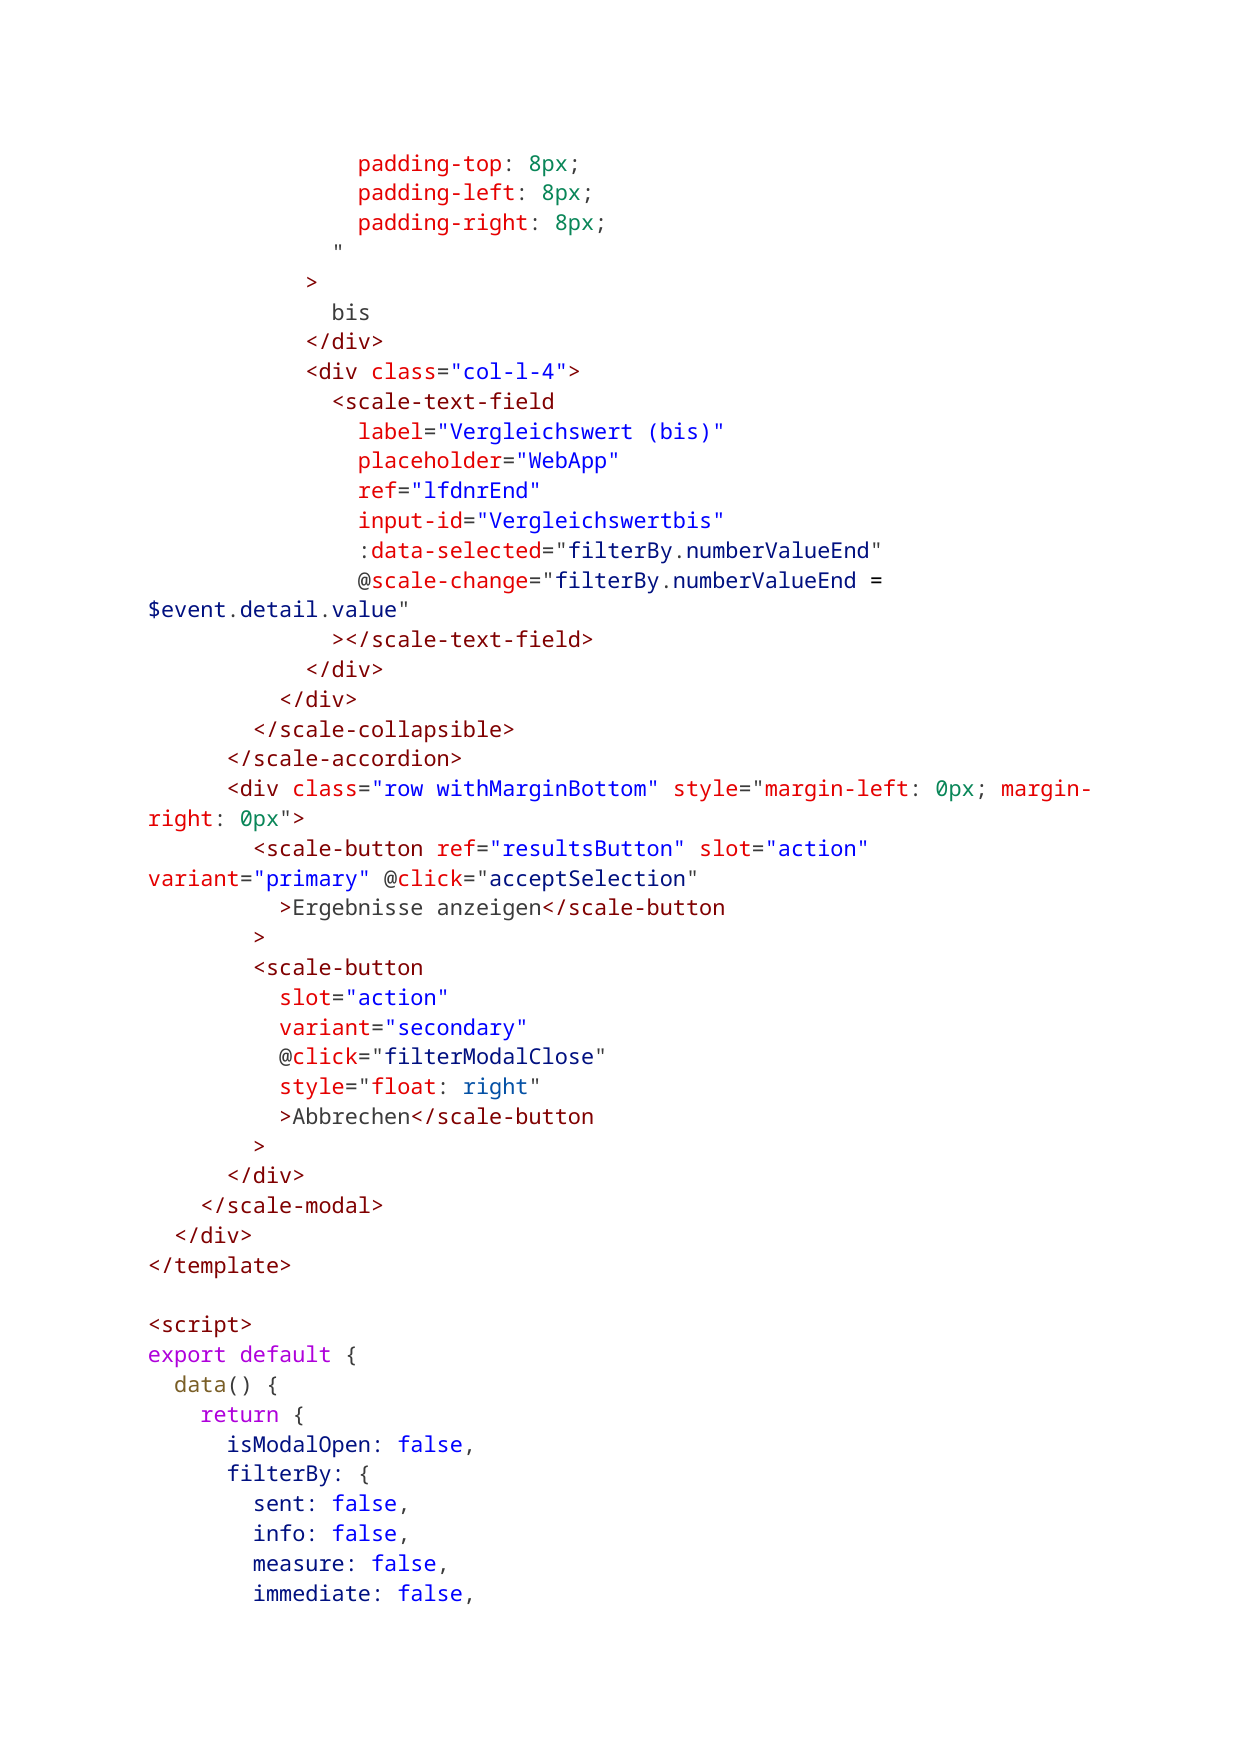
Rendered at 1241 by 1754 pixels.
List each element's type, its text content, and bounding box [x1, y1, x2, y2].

text input-id="Vergleichswertbis" [148, 505, 1093, 535]
text style="float: right" [148, 1071, 1093, 1101]
text </div> [148, 684, 1093, 714]
text bis [148, 297, 1093, 326]
text padding-left: 8px; [148, 177, 1093, 207]
text >Abbrechen</scale-button [148, 1101, 1093, 1131]
text <div class="col-l-4"> [148, 356, 1093, 386]
text <scale-text-field [148, 386, 1093, 416]
text slot="action" [148, 982, 1093, 1012]
text info: false, [148, 1518, 1093, 1548]
text variant="secondary" [148, 1012, 1093, 1041]
text padding-right: 8px; [148, 207, 1093, 237]
text return { [148, 1399, 1093, 1429]
text placeholder="WebApp" [148, 446, 1093, 475]
text @click="filterModalClose" [148, 1041, 1093, 1071]
text immediate: false, [148, 1578, 1093, 1607]
text </div> [148, 1161, 1093, 1190]
text </div> [148, 326, 1093, 356]
text <scale-button [148, 952, 1093, 982]
text label="Vergleichswert (bis)" [148, 416, 1093, 446]
text data() { [148, 1369, 1093, 1399]
text @scale-change="filterBy.numberValueEnd = $event.detail.value" [148, 565, 1093, 624]
text :data-selected="filterBy.numberValueEnd" [148, 535, 1093, 565]
text " [148, 237, 1093, 267]
text > [148, 922, 1093, 952]
text isModalOpen: false, [148, 1429, 1093, 1458]
text </scale-modal> [148, 1190, 1093, 1220]
text padding-top: 8px; [148, 148, 1093, 177]
text ref="lfdnrEnd" [148, 475, 1093, 505]
text </scale-accordion> [148, 743, 1093, 773]
text </scale-collapsible> [148, 714, 1093, 743]
text </div> [148, 654, 1093, 684]
text export default { [148, 1339, 1093, 1369]
text <scale-button ref="resultsButton" slot="action" variant="primary" @click="acceptSelection" [148, 833, 1093, 892]
text measure: false, [148, 1548, 1093, 1578]
text sent: false, [148, 1488, 1093, 1518]
text > [148, 1131, 1093, 1161]
text filterBy: { [148, 1458, 1093, 1488]
text <div class="row withMarginBottom" style="margin-left: 0px; margin-right: 0px"> [148, 773, 1093, 833]
text <script> [148, 1309, 1093, 1339]
text > [148, 267, 1093, 297]
text </template> [148, 1250, 1093, 1280]
text >Ergebnisse anzeigen</scale-button [148, 892, 1093, 922]
text ></scale-text-field> [148, 624, 1093, 654]
text </div> [148, 1220, 1093, 1250]
